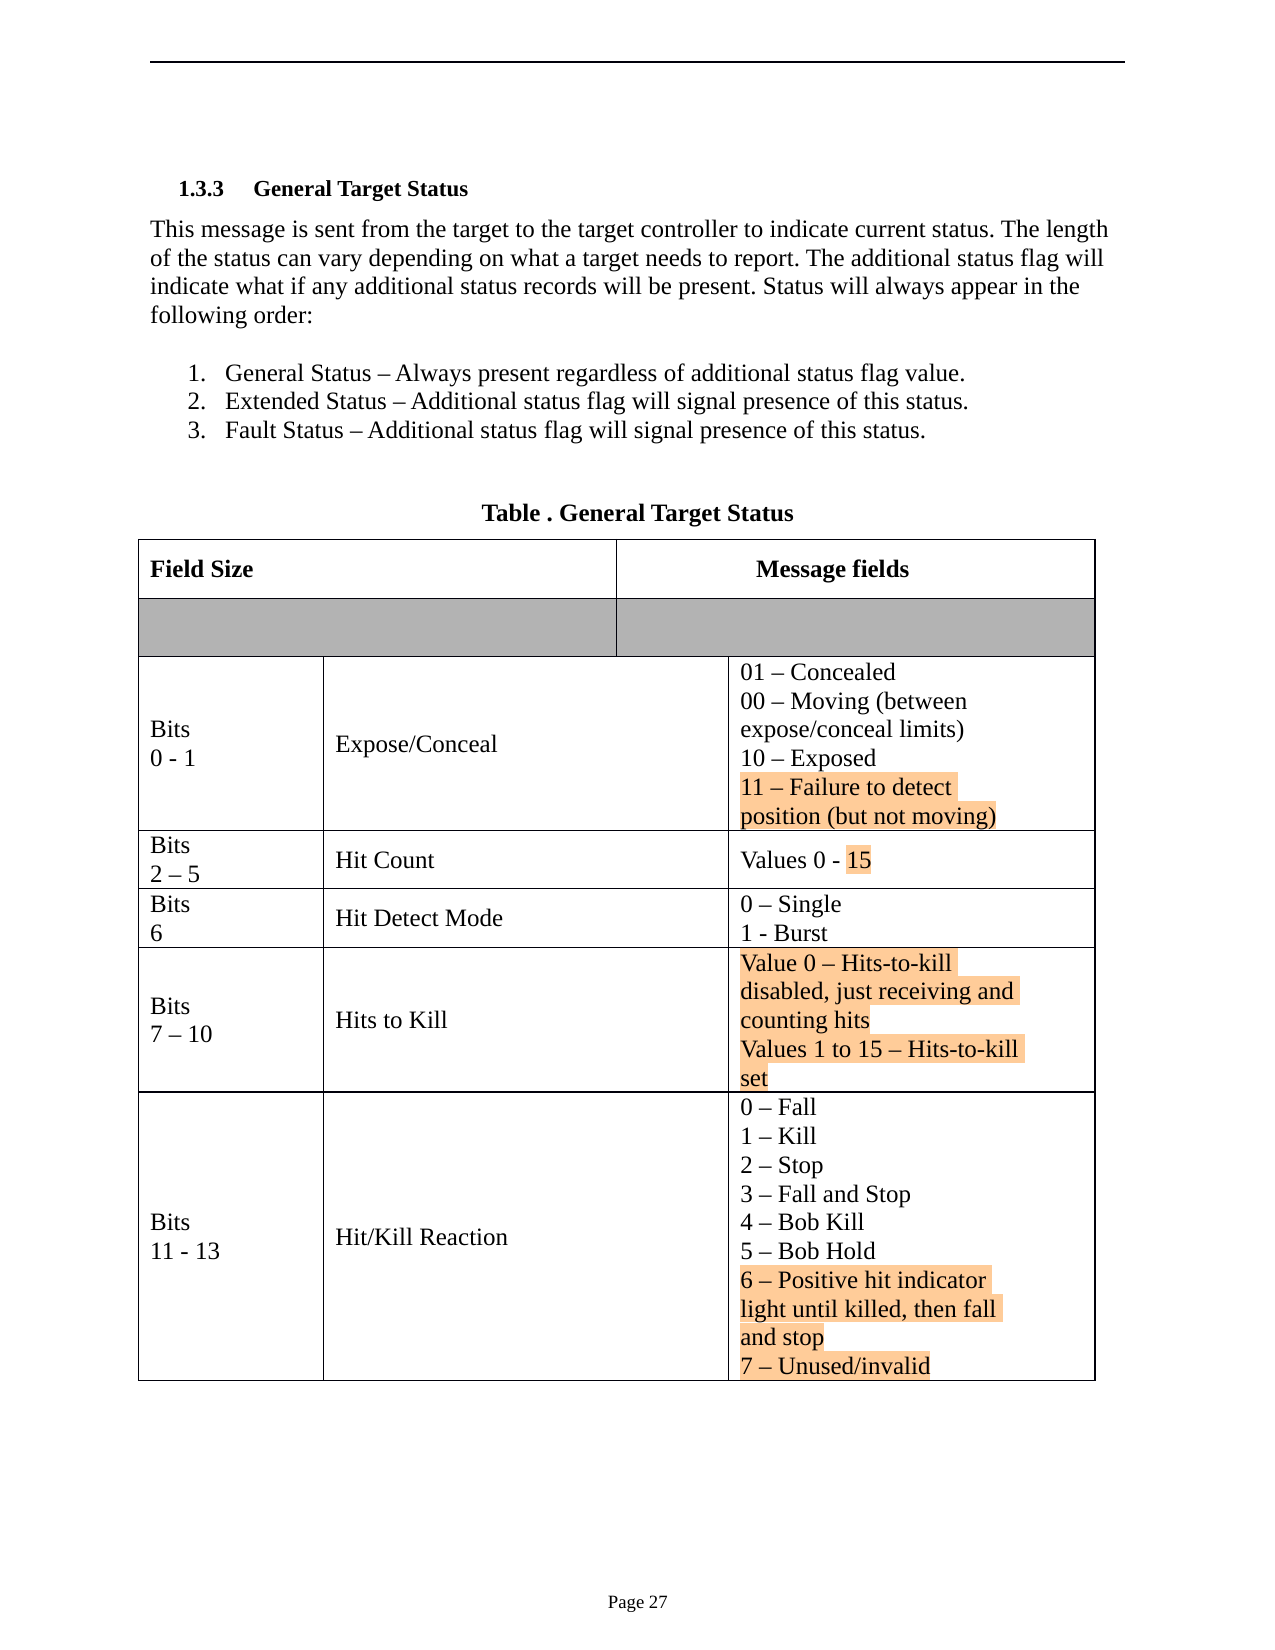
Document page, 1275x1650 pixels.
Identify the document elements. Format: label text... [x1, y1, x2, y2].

table_cell Hits to Kill [324, 948, 728, 1091]
table_cell [617, 599, 1094, 656]
table_cell Bits 11 - 13 [139, 1093, 323, 1380]
subtitle Table . General Target Status [150, 498, 1125, 526]
table_cell Bits 6 [139, 889, 323, 947]
table_cell Hit/Kill Reaction [324, 1093, 728, 1380]
table_cell Bits 0 - 1 [139, 657, 323, 829]
table_header Message fields [617, 540, 1094, 597]
table_cell 0 – Fall 1 – Kill 2 – Stop 3 – Fall and Stop 4 – Bob Kill 5 – Bob Hold 6 – Positive hit indicator light until killed, then fall and stop 7 – Unused/invalid [729, 1093, 1094, 1380]
list General Status – Always present regardless of additional status flag value. [187, 358, 1125, 386]
table_cell Hit Count [324, 831, 728, 888]
table_cell Values 0 - 15 [729, 831, 1094, 888]
list Extended Status – Additional status flag will signal presence of this status. [187, 386, 1125, 415]
table_cell 0 – Single 1 - Burst [729, 889, 1094, 947]
table_cell Hit Detect Mode [324, 889, 728, 947]
table_cell Bits 2 – 5 [139, 831, 323, 888]
text This message is sent from the target to the target controller to indicate current status. The length of the status can vary depending on what a target needs to report. The additional status flag will indicate what if any additional status records will be present. Status will always appear in the following order: [150, 214, 1125, 329]
subtitle General Target Status [178, 175, 1125, 201]
table_cell [139, 599, 616, 656]
list Fault Status – Additional status flag will signal presence of this status. [187, 415, 1125, 444]
table_cell Bits 7 – 10 [139, 948, 323, 1091]
table_cell Value 0 – Hits-to-kill disabled, just receiving and counting hits Values 1 to 15 – Hits-to-kill set [729, 948, 1094, 1091]
table_header Field Size [139, 540, 616, 597]
table_cell 01 – Concealed 00 – Moving (between expose/conceal limits) 10 – Exposed 11 – Failure to detect position (but not moving) [729, 657, 1094, 829]
table_cell Expose/Conceal [324, 657, 728, 829]
